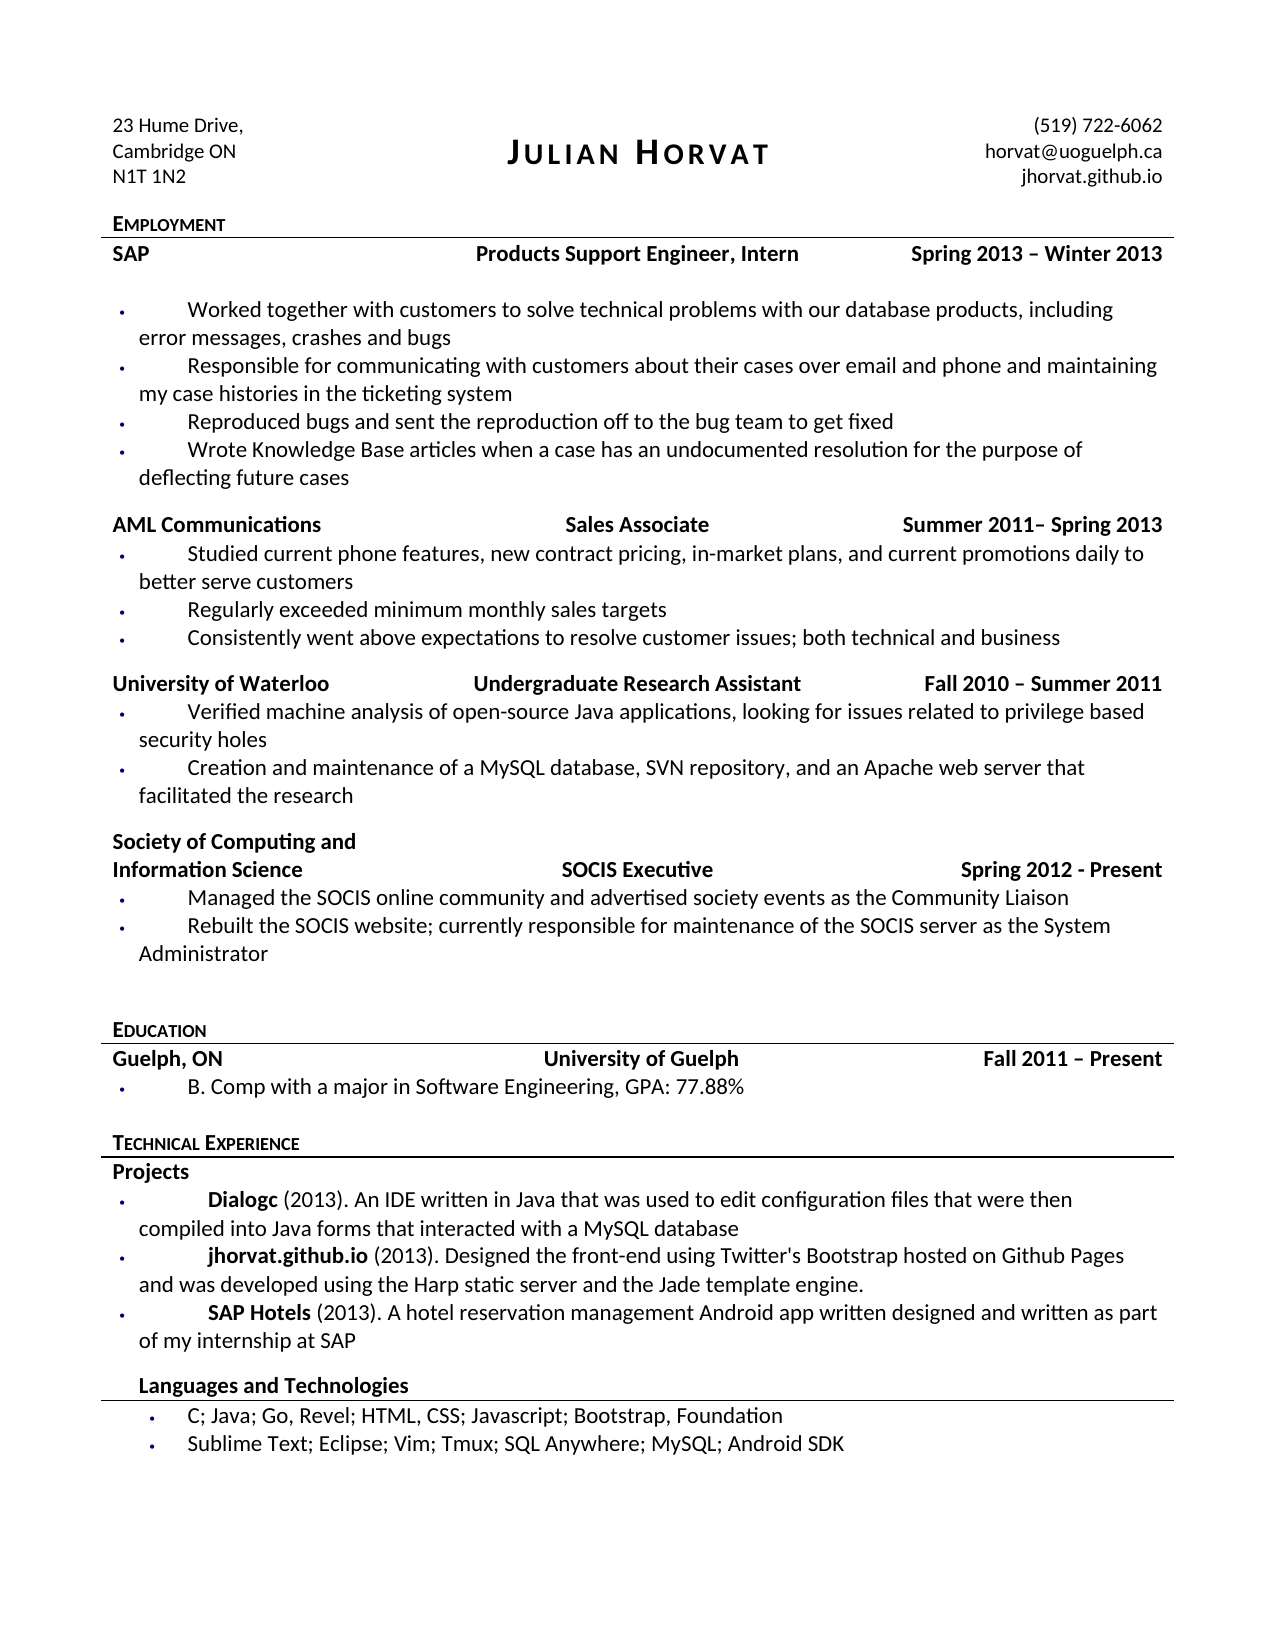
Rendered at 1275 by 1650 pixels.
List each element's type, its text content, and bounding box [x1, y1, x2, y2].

table_cell Fall 2010 – Summer 2011 [849, 670, 1174, 697]
table_cell University of Guelph [426, 1044, 849, 1072]
table_cell Products Support Engineer, Intern [426, 238, 849, 267]
table_cell SAP [101, 238, 426, 267]
table_header (519) 722-6062 horvat@uoguelph.ca jhorvat.github.io [849, 113, 1174, 189]
table_cell Summer 2011– Spring 2013 [849, 510, 1174, 539]
table_cell SOCIS Executive [466, 828, 809, 883]
table_cell Spring 2013 – Winter 2013 [849, 238, 1174, 267]
table_cell Fall 2011 – Present [849, 1044, 1174, 1072]
table_cell Guelph, ON [101, 1044, 426, 1072]
table_header Julian Horvat [426, 113, 849, 189]
table_header 23 Hume Drive, Cambridge ON N1T 1N2 [101, 113, 426, 189]
table_cell Employment [101, 190, 1174, 237]
table_cell Managed the SOCIS online community and advertised society events as the Community Liaison Rebuilt the SOCIS website; currently responsible for maintenance of the SOCIS server as the System Administrator [101, 884, 1174, 1015]
table_cell Languages and Technologies [101, 1373, 1174, 1400]
table_cell Society of Computing and Information Science [101, 828, 466, 883]
table_cell Undergraduate Research Assistant [426, 670, 849, 697]
table_cell AML Communications [101, 510, 426, 539]
table_cell Sales Associate [426, 510, 849, 539]
table_cell Studied current phone features, new contract pricing, in-market plans, and current promotions daily to better serve customers Regularly exceeded minimum monthly sales targets Consistently went above expectations to resolve customer issues; both technical and business [101, 540, 1174, 669]
table_cell C; Java; Go, Revel; HTML, CSS; Javascript; Bootstrap, Foundation Sublime Text; Eclipse; Vim; Tmux; SQL Anywhere; MySQL; Android SDK [101, 1401, 1174, 1457]
table_cell Projects [101, 1158, 1174, 1186]
table_cell University of Waterloo [101, 670, 426, 697]
table_cell Dialogc (2013). An IDE written in Java that was used to edit configuration files that were then compiled into Java forms that interacted with a MySQL database jhorvat.github.io (2013). Designed the front-end using Twitter's Bootstrap hosted on Github Pages and was developed using the Harp static server and the Jade template engine. SAP Hotels (2013). A hotel reservation management Android app written designed and written as part of my internship at SAP [101, 1187, 1174, 1372]
table_cell Education [101, 1016, 1174, 1043]
table_cell Worked together with customers to solve technical problems with our database products, including error messages, crashes and bugs Responsible for communicating with customers about their cases over email and phone and maintaining my case histories in the ticketing system Reproduced bugs and sent the reproduction off to the bug team to get fixed Wrote Knowledge Base articles when a case has an undocumented resolution for the purpose of deflecting future cases [101, 268, 1174, 509]
table_cell Technical Experience [101, 1129, 1174, 1156]
table_cell B. Comp with a major in Software Engineering, GPA: 77.88% [101, 1073, 1174, 1128]
table_cell Spring 2012 - Present [809, 828, 1174, 883]
table_cell Verified machine analysis of open-source Java applications, looking for issues related to privilege based security holes Creation and maintenance of a MySQL database, SVN repository, and an Apache web server that facilitated the research [101, 698, 1174, 827]
